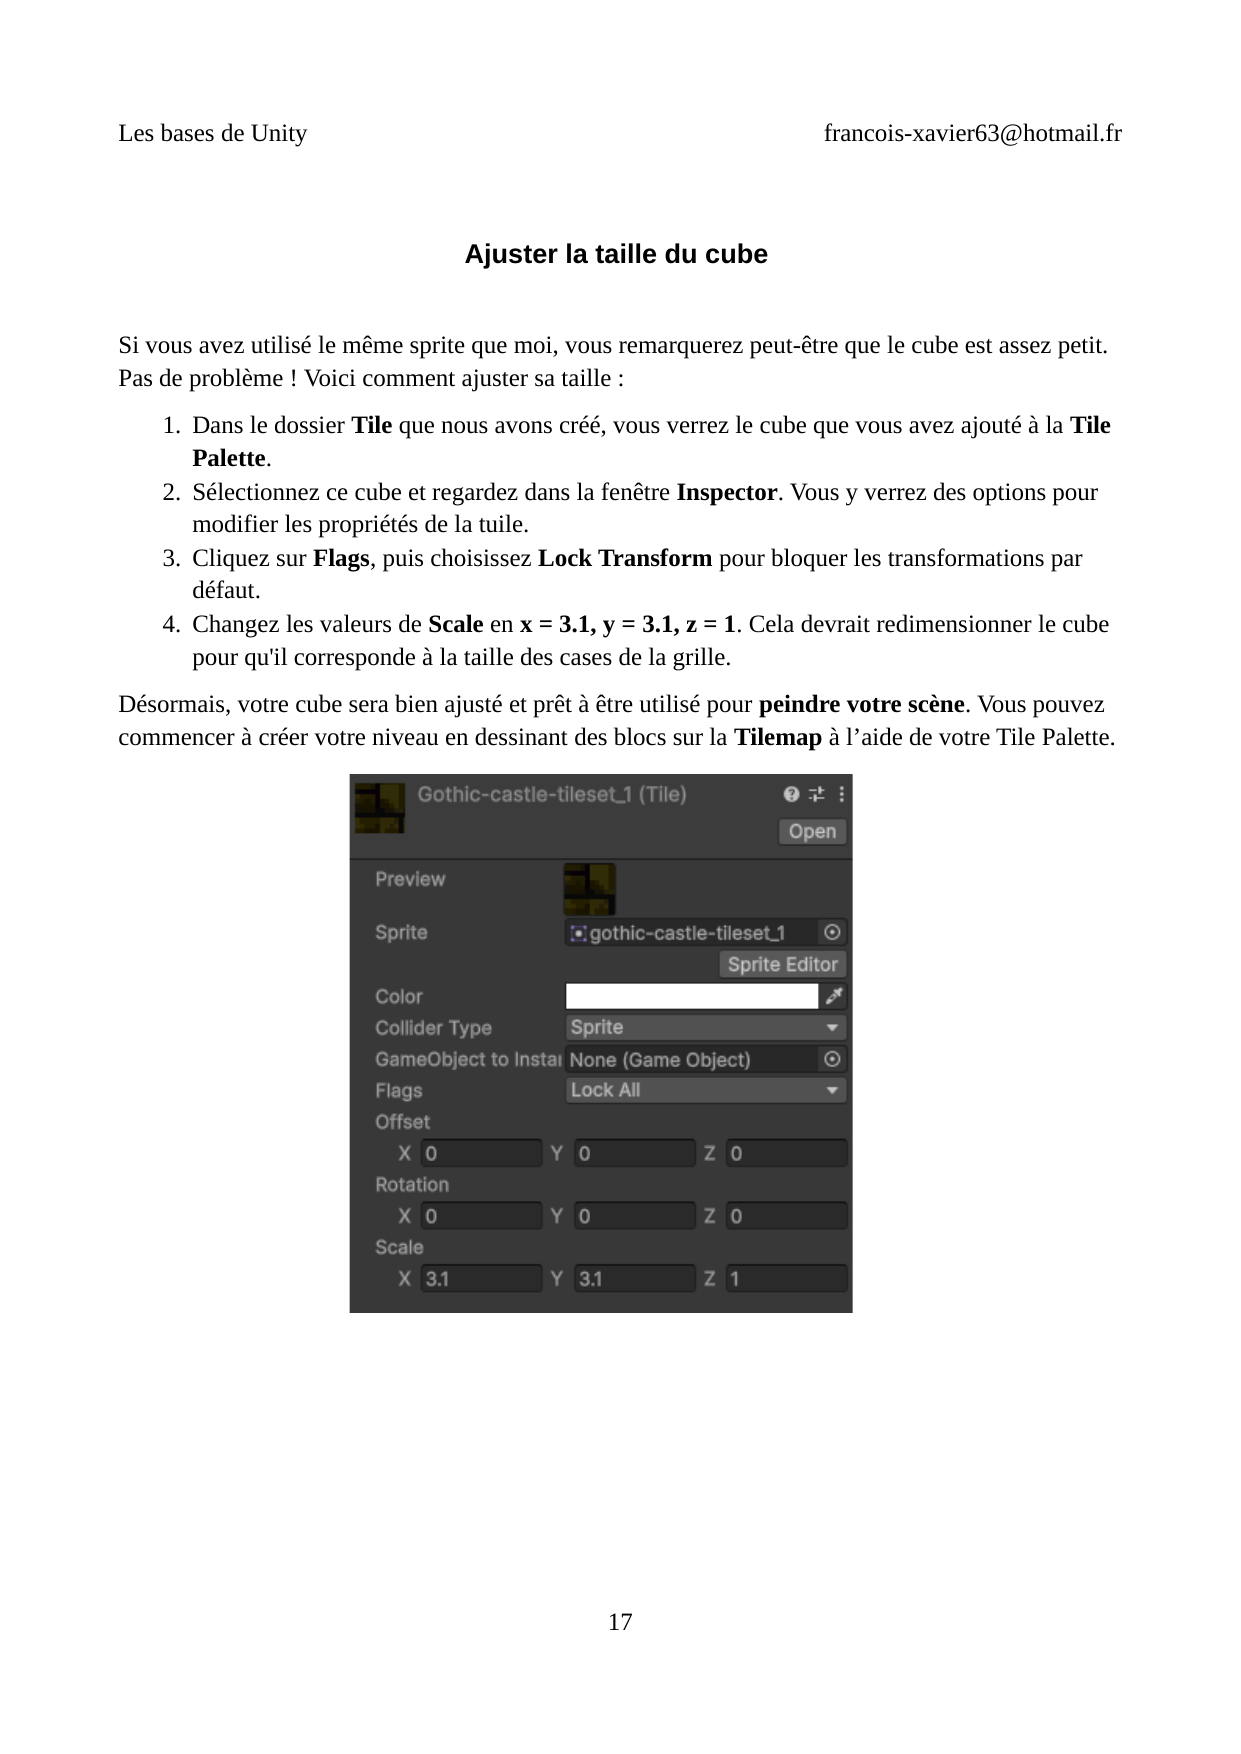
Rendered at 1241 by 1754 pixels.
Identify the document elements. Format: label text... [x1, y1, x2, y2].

list Sélectionnez ce cube et regardez dans la fenêtre Inspector. Vous y verrez des options pour modifier les propriétés de la tuile. [162, 477, 1122, 538]
list Dans le dossier Tile que nous avons créé, vous verrez le cube que vous avez ajouté à la Tile Palette. [162, 411, 1122, 472]
picture [349, 774, 853, 1313]
subtitle Ajuster la taille du cube [118, 238, 1122, 270]
list Changez les valeurs de Scale en x = 3.1, y = 3.1, z = 1. Cela devrait redimensionner le cube pour qu'il corresponde à la taille des cases de la grille. [162, 609, 1122, 670]
list Cliquez sur Flags, puis choisissez Lock Transform pour bloquer les transformations par défaut. [162, 543, 1122, 604]
text Désormais, votre cube sera bien ajusté et prêt à être utilisé pour peindre votre scène. Vous pouvez commencer à créer votre niveau en dessinant des blocs sur la Tilemap à l’aide de votre Tile Palette. [118, 689, 1122, 751]
text Si vous avez utilisé le même sprite que moi, vous remarquerez peut-être que le cube est assez petit. Pas de problème ! Voici comment ajuster sa taille : [118, 330, 1122, 392]
